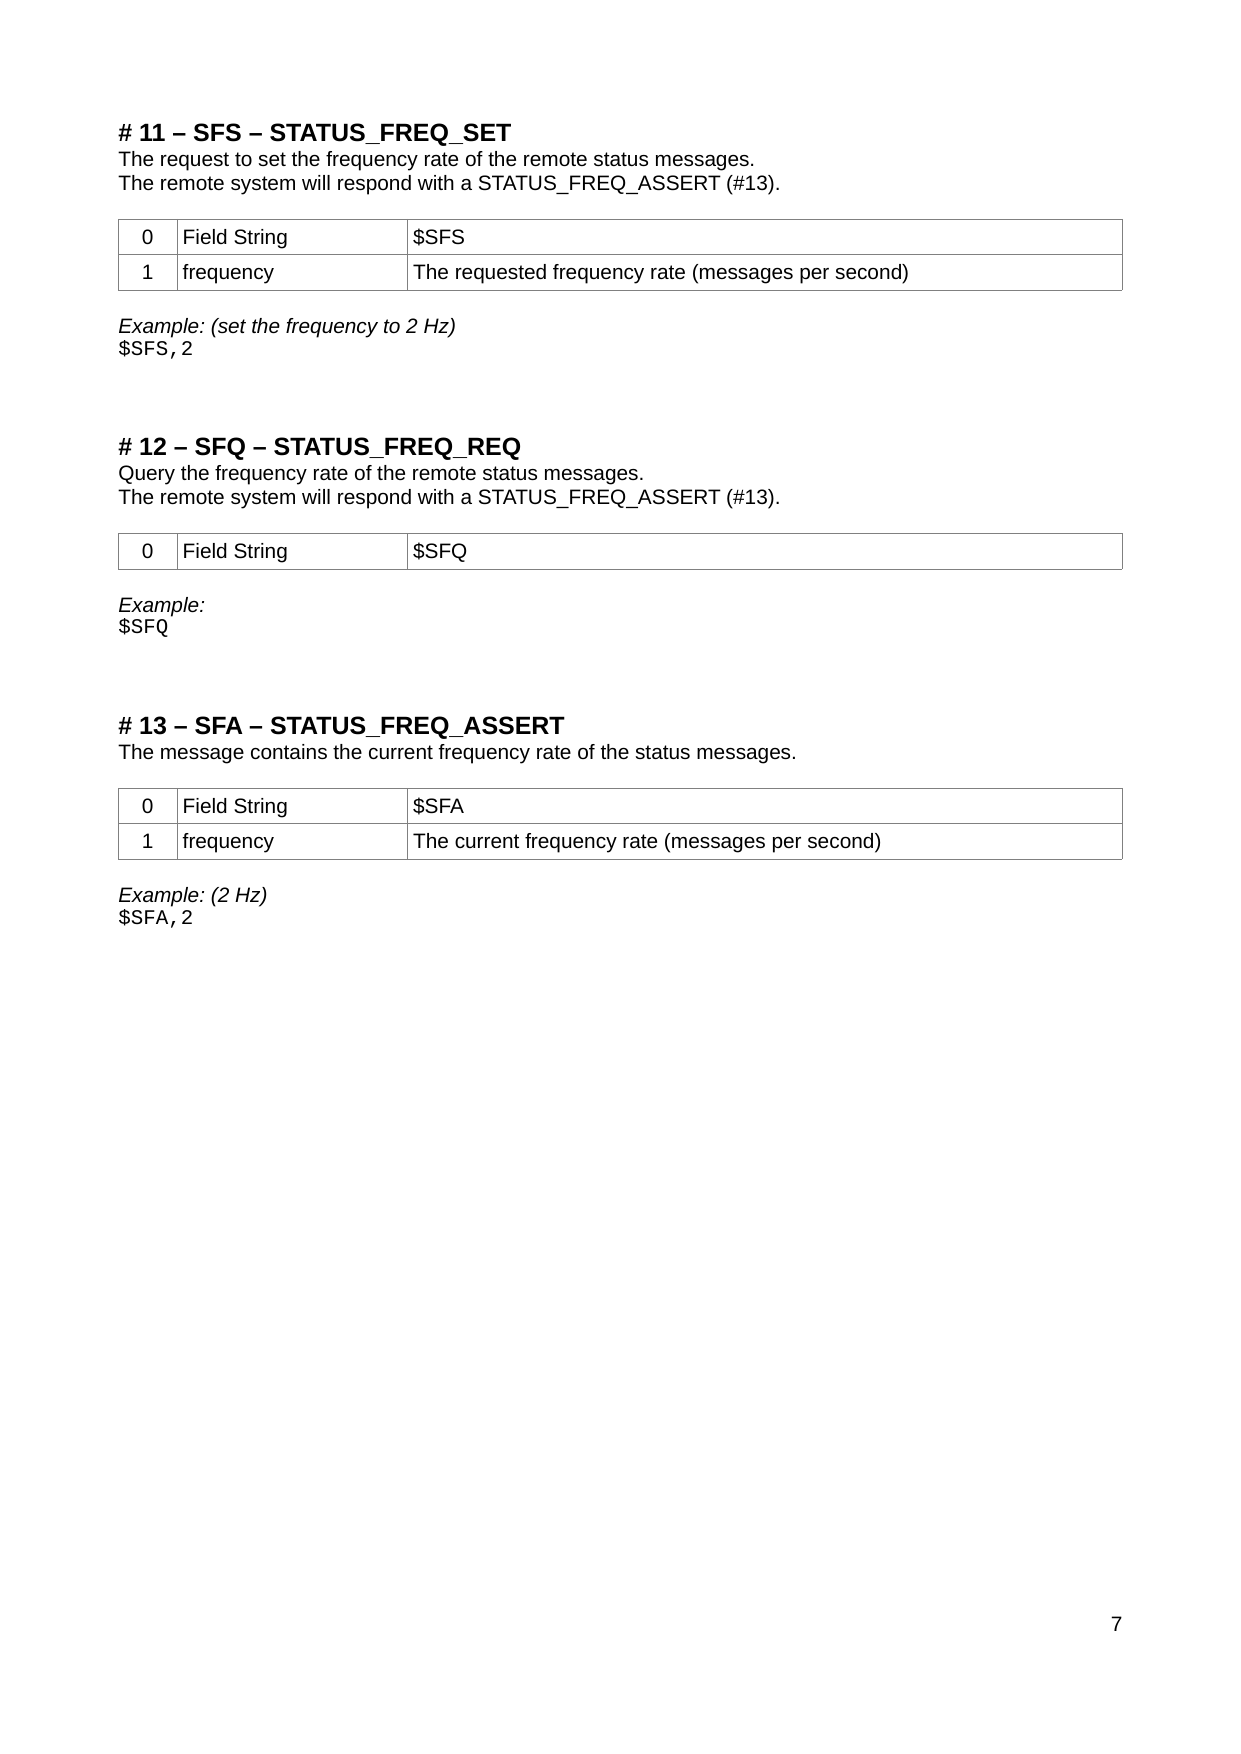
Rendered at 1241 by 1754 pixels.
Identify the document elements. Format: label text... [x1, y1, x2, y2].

text The remote system will respond with a STATUS_FREQ_ASSERT (#13). [118, 485, 1122, 509]
table_cell The current frequency rate (messages per second) [408, 824, 1122, 859]
text # 12 – SFQ – STATUS_FREQ_REQ [118, 432, 1122, 461]
text # 13 – SFA – STATUS_FREQ_ASSERT [118, 711, 1122, 740]
table_cell frequency [178, 824, 407, 859]
text The message contains the current frequency rate of the status messages. [118, 740, 1122, 764]
table_header 0 [119, 789, 177, 823]
text Example: (set the frequency to 2 Hz) [118, 314, 1122, 338]
table_header Field String [178, 534, 407, 568]
text $SFS,2 [118, 338, 1122, 361]
table_cell frequency [178, 255, 407, 290]
text Query the frequency rate of the remote status messages. [118, 461, 1122, 485]
table_cell 1 [119, 255, 177, 290]
table_header Field String [178, 220, 407, 254]
table_header 0 [119, 220, 177, 254]
table_cell 1 [119, 824, 177, 859]
text The remote system will respond with a STATUS_FREQ_ASSERT (#13). [118, 171, 1122, 195]
text The request to set the frequency rate of the remote status messages. [118, 147, 1122, 171]
text $SFA,2 [118, 907, 1122, 931]
table_header $SFS [408, 220, 1122, 254]
text Example: [118, 593, 1122, 617]
text $SFQ [118, 617, 1122, 640]
table_header 0 [119, 534, 177, 568]
table_header $SFA [408, 789, 1122, 823]
table_cell The requested frequency rate (messages per second) [408, 255, 1122, 290]
text # 11 – SFS – STATUS_FREQ_SET [118, 118, 1122, 147]
table_header Field String [178, 789, 407, 823]
table_header $SFQ [408, 534, 1122, 568]
text Example: (2 Hz) [118, 883, 1122, 907]
